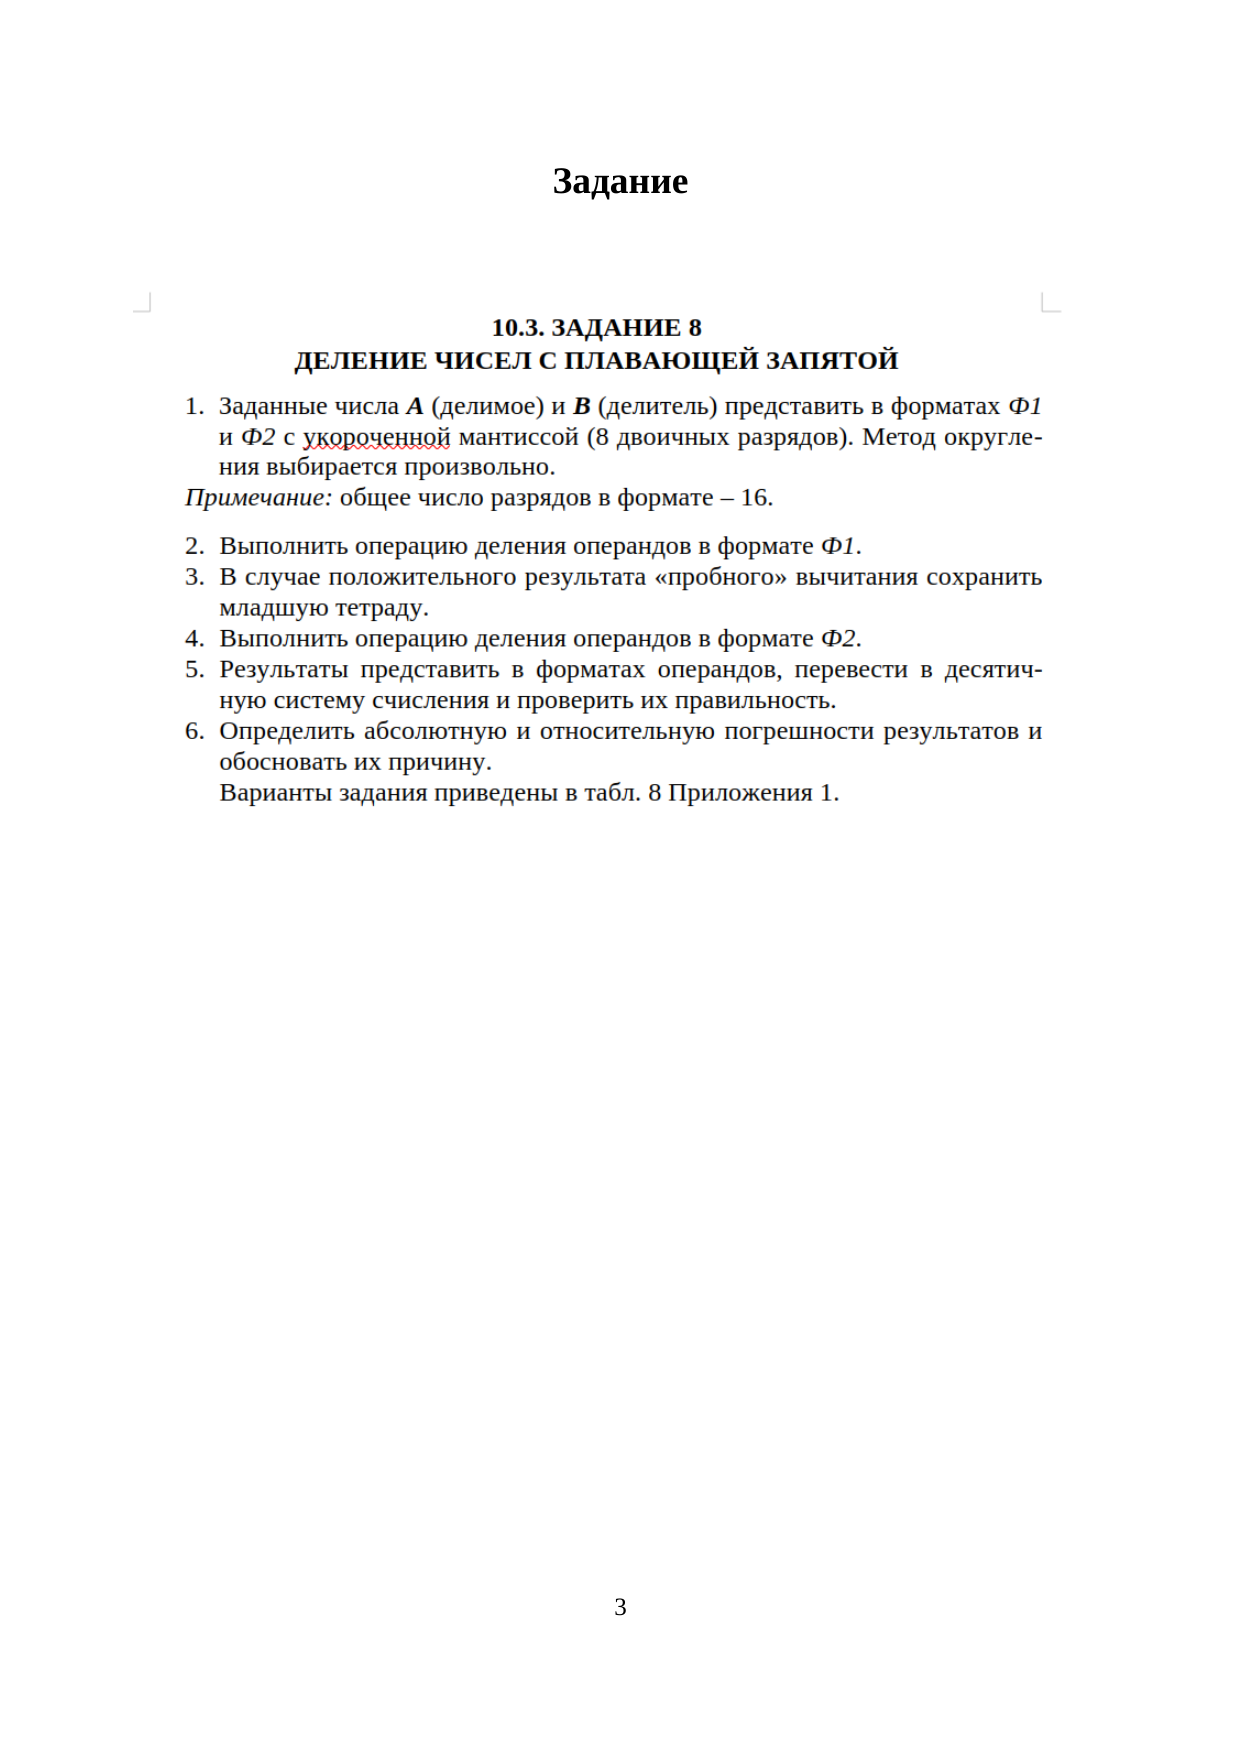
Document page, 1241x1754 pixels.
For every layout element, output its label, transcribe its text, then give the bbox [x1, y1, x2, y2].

subtitle Задание [133, 158, 1107, 201]
picture [133, 261, 1108, 826]
